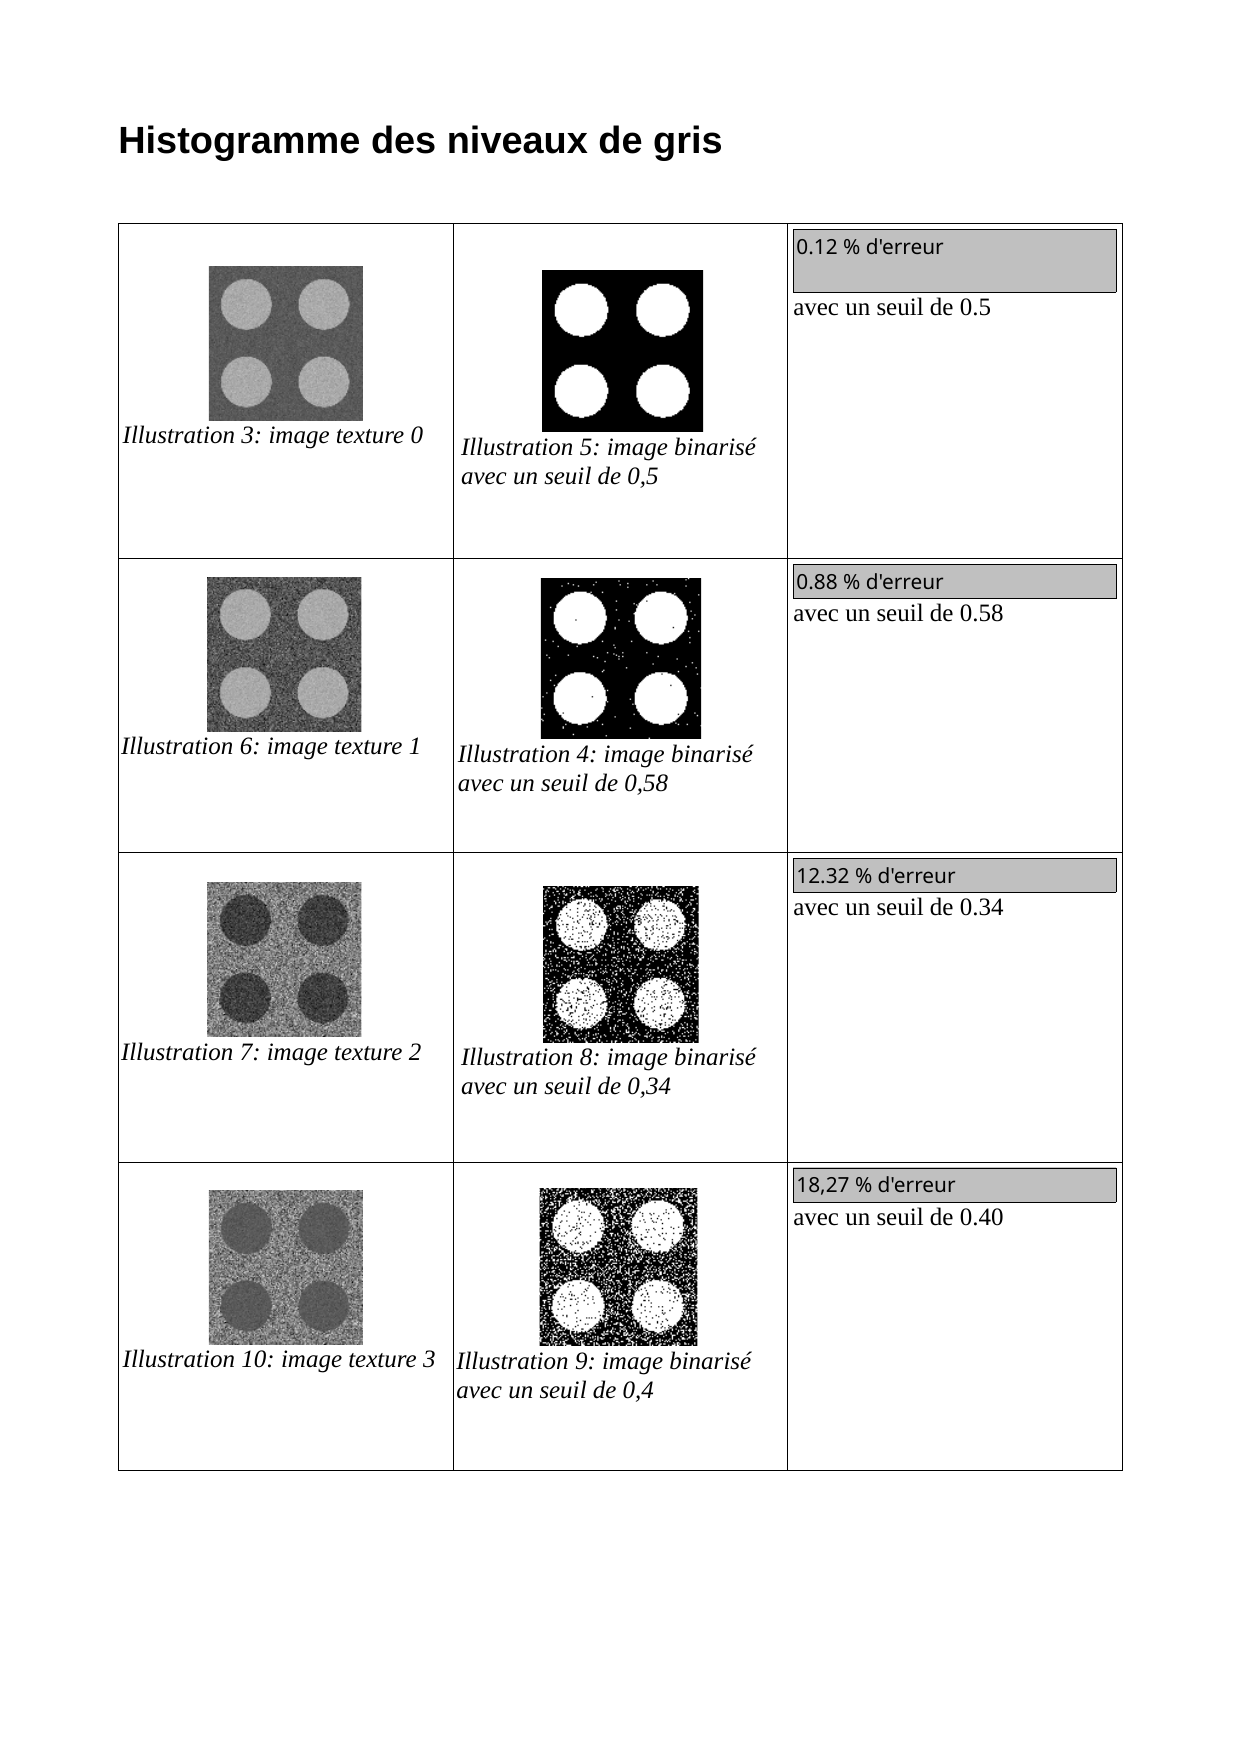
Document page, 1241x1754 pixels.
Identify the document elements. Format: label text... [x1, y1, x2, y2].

table_header 0.12 % d'erreur avec un seuil de 0.5 [788, 224, 1122, 558]
table_cell [119, 565, 447, 817]
picture [542, 270, 704, 432]
picture [539, 1188, 698, 1346]
table_cell 0.88 % d'erreur avec un seuil de 0.58 [788, 559, 1122, 852]
table_cell [456, 1176, 781, 1440]
table_header [119, 224, 453, 558]
table_cell [119, 559, 453, 564]
table_cell [119, 1163, 453, 1470]
table_header [458, 566, 784, 819]
table_cell [454, 1163, 787, 1470]
table_cell [448, 565, 453, 817]
picture [207, 577, 362, 732]
table_header [454, 224, 787, 558]
table_cell [454, 853, 787, 1162]
table_cell 12.32 % d'erreur avec un seuil de 0.34 [788, 853, 1122, 1162]
picture [207, 882, 362, 1037]
table_cell 18,27 % d'erreur avec un seuil de 0.40 [788, 1163, 1122, 1470]
table_cell [119, 818, 453, 852]
picture [208, 266, 363, 421]
table_cell [119, 853, 453, 1162]
picture [208, 1190, 363, 1345]
subtitle Histogramme des niveaux de gris [118, 118, 1122, 162]
picture [540, 578, 702, 739]
picture [543, 886, 699, 1043]
table_cell [454, 559, 787, 852]
